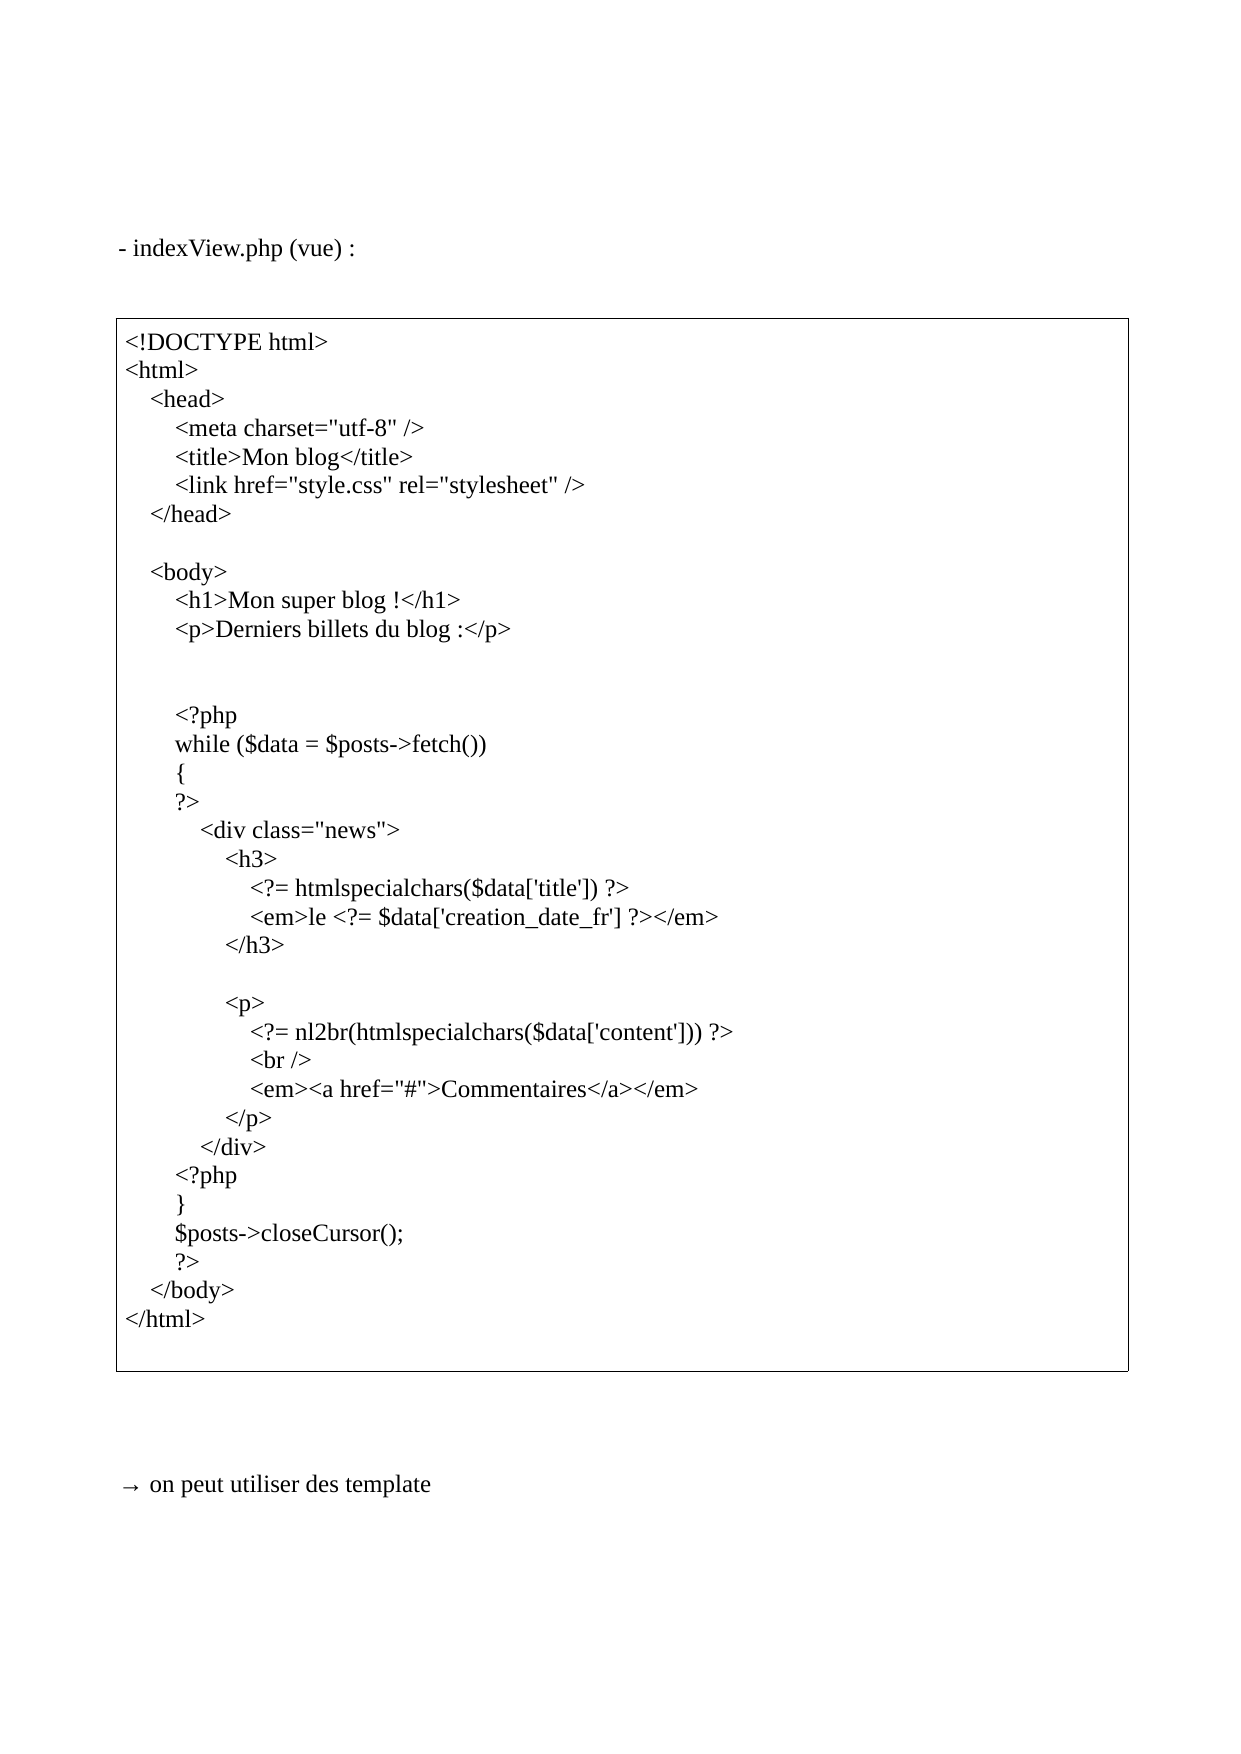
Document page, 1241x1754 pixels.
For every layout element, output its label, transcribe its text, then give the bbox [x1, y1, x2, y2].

text while ($data = $posts->fetch()) [124, 729, 1119, 758]
text - indexView.php (vue) : [118, 233, 1122, 262]
text </head> [124, 499, 1119, 528]
text → on peut utiliser des template [118, 1469, 1122, 1498]
text <link href="style.css" rel="stylesheet" /> [124, 471, 1119, 499]
text <?php [124, 1161, 1119, 1189]
text </body> [124, 1276, 1119, 1304]
text ?> [124, 1247, 1119, 1276]
text <p>Derniers billets du blog :</p> [124, 614, 1119, 643]
text <br /> [124, 1046, 1119, 1074]
text <h3> [124, 844, 1119, 873]
text <?= nl2br(htmlspecialchars($data['content'])) ?> [124, 1017, 1119, 1046]
text </html> [124, 1304, 1119, 1333]
text <title>Mon blog</title> [124, 442, 1119, 471]
text { [124, 758, 1119, 787]
text </div> [124, 1132, 1119, 1161]
text <!DOCTYPE html> [124, 327, 1119, 356]
text <head> [124, 384, 1119, 413]
text <meta charset="utf-8" /> [124, 413, 1119, 442]
text <?= htmlspecialchars($data['title']) ?> [124, 873, 1119, 902]
text <h1>Mon super blog !</h1> [124, 586, 1119, 614]
text </p> [124, 1103, 1119, 1132]
text <em><a href="#">Commentaires</a></em> [124, 1074, 1119, 1103]
text } [124, 1189, 1119, 1218]
text <p> [124, 988, 1119, 1017]
text <em>le <?= $data['creation_date_fr'] ?></em> [124, 902, 1119, 931]
text $posts->closeCursor(); [124, 1218, 1119, 1247]
text </h3> [124, 931, 1119, 959]
text <body> [124, 557, 1119, 586]
text ?> [124, 787, 1119, 816]
text <div class="news"> [124, 816, 1119, 844]
text <?php [124, 701, 1119, 729]
text <html> [124, 356, 1119, 384]
